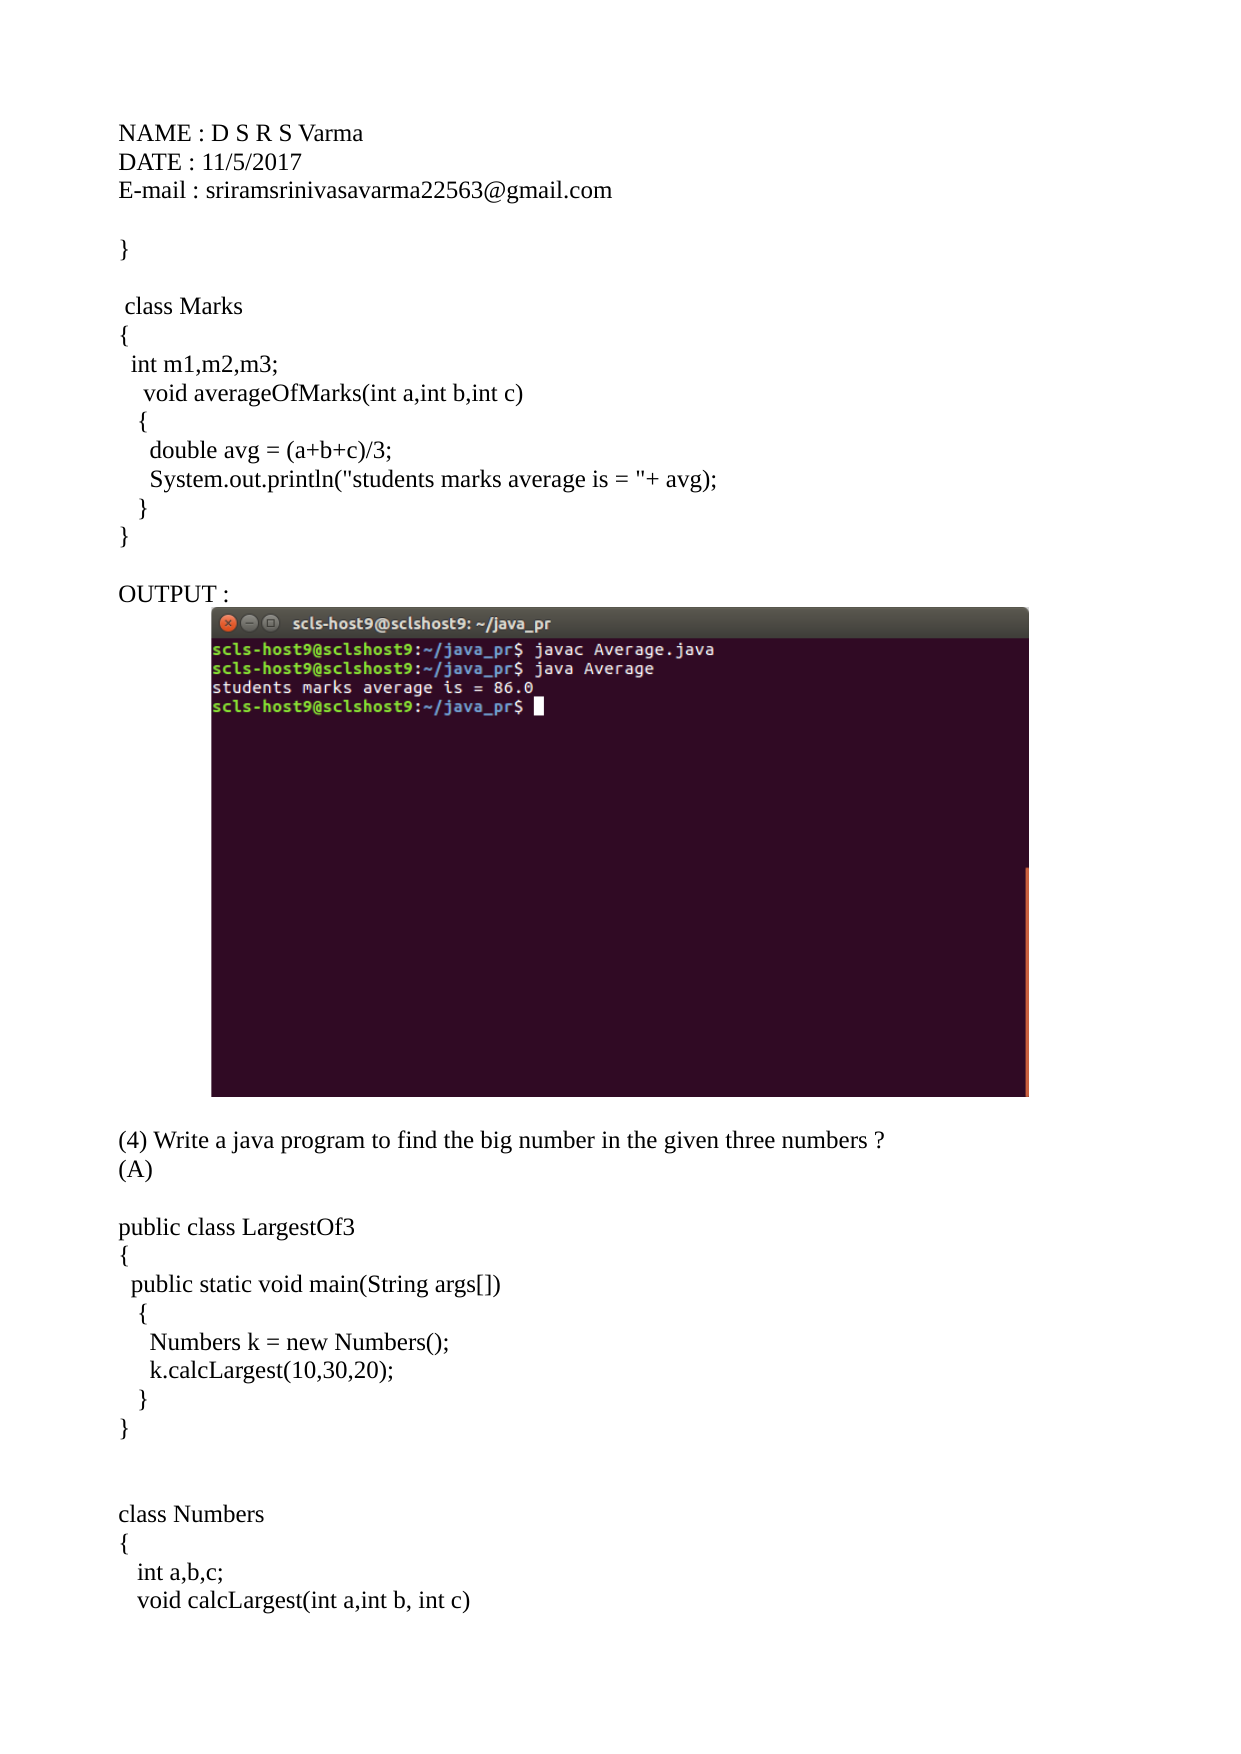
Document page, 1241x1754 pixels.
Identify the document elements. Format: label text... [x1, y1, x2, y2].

text int m1,m2,m3; [118, 349, 1122, 378]
text class Marks [118, 291, 1122, 320]
text (4) Write a java program to find the big number in the given three numbers ? [118, 1125, 1122, 1154]
text } [118, 234, 1122, 263]
text void calcLargest(int a,int b, int c) [118, 1585, 1122, 1614]
text { [118, 1240, 1122, 1269]
text System.out.println("students marks average is = "+ avg); [118, 464, 1122, 493]
text OUTPUT : [118, 579, 1122, 608]
text } [118, 1384, 1122, 1413]
text { [118, 406, 1122, 435]
text Numbers k = new Numbers(); [118, 1327, 1122, 1355]
text int a,b,c; [118, 1557, 1122, 1585]
text void averageOfMarks(int a,int b,int c) [118, 378, 1122, 406]
text } [118, 521, 1122, 550]
picture [211, 607, 1029, 1097]
text { [118, 320, 1122, 349]
text public class LargestOf3 [118, 1212, 1122, 1240]
text public static void main(String args[]) [118, 1269, 1122, 1298]
text { [118, 1298, 1122, 1327]
text class Numbers [118, 1499, 1122, 1528]
text double avg = (a+b+c)/3; [118, 435, 1122, 464]
text } [118, 1413, 1122, 1442]
text } [118, 493, 1122, 521]
text k.calcLargest(10,30,20); [118, 1355, 1122, 1384]
text { [118, 1528, 1122, 1557]
text (A) [118, 1154, 1122, 1183]
